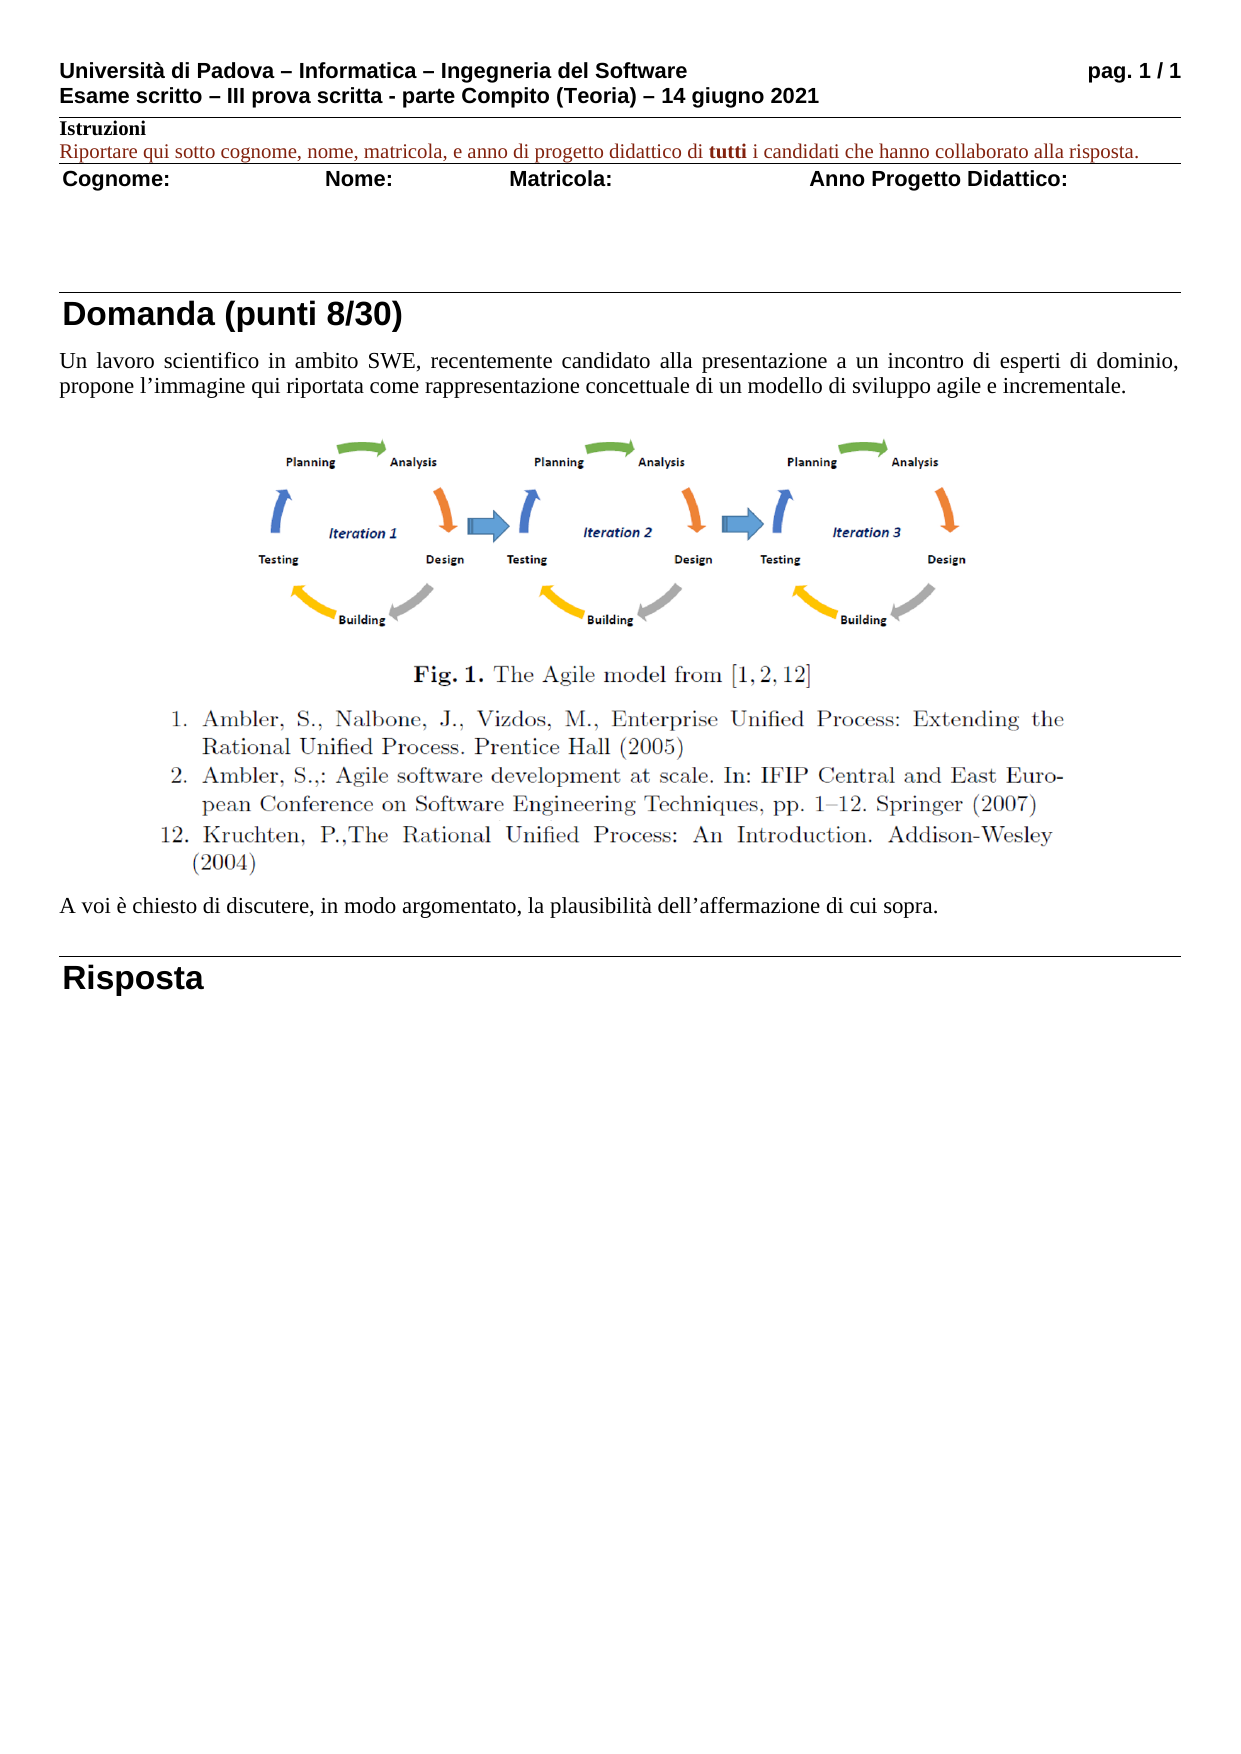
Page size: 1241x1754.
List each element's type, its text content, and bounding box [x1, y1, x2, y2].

subtitle Risposta [59, 957, 1181, 1000]
subtitle Domanda (punti 8/30) [59, 293, 1181, 336]
text Un lavoro scientifico in ambito SWE, recentemente candidato alla presentazione a un incontro di esperti di dominio, propone l’immagine qui riportata come rappresentazione concettuale di un modello di sviluppo agile e incrementale. [59, 348, 1181, 399]
picture [118, 411, 1123, 876]
text A voi è chiesto di discutere, in modo argomentato, la plausibilità dell’affermazione di cui sopra. [59, 411, 1181, 919]
